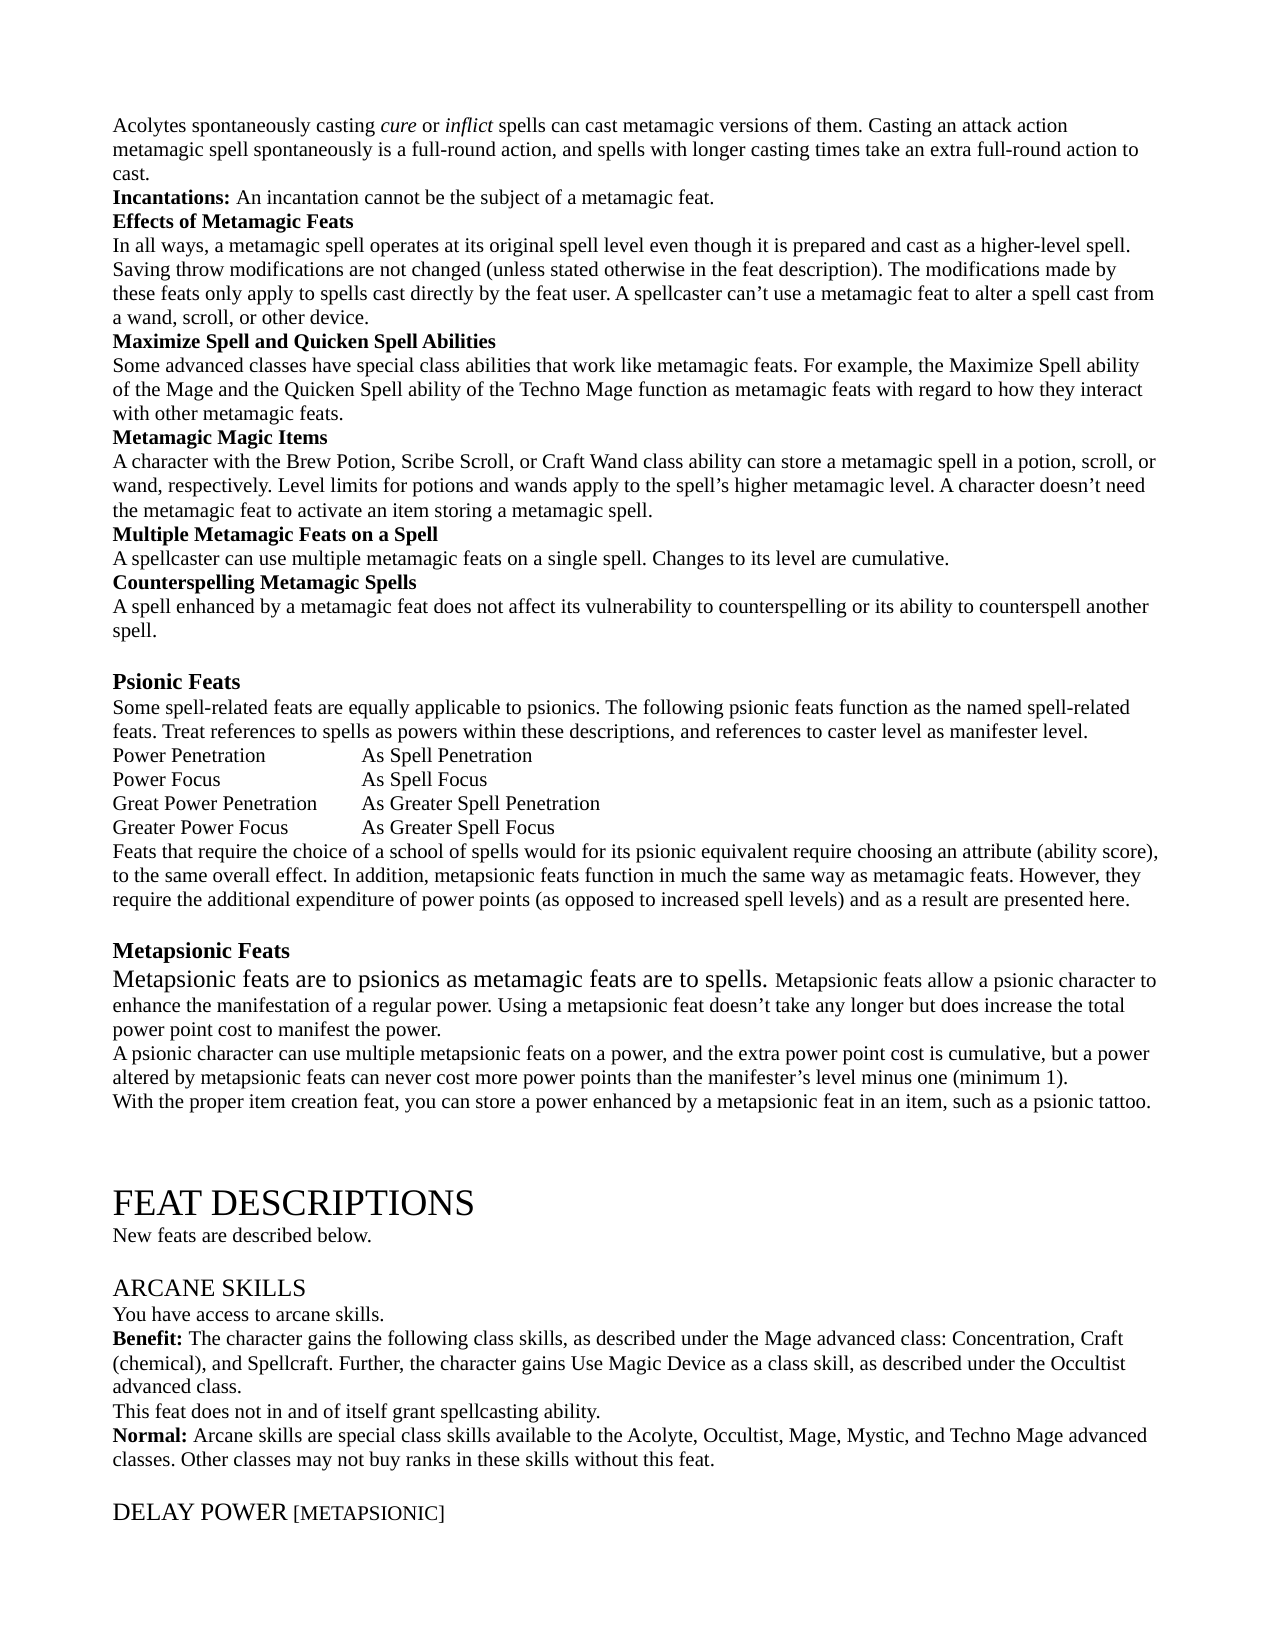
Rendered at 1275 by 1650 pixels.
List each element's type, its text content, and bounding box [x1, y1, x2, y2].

text New feats are described below. [112, 1223, 1162, 1247]
table_cell Great Power Penetration [101, 791, 350, 815]
table_header Power Penetration [101, 743, 350, 767]
table_cell As Greater Spell Focus [350, 815, 622, 839]
text Benefit: The character gains the following class skills, as described under the Mage advanced class: Concentration, Craft (chemical), and Spellcraft. Further, the character gains Use Magic Device as a class skill, as described under the Occultist advanced class. [112, 1326, 1162, 1398]
text A character with the Brew Potion, Scribe Scroll, or Craft Wand class ability can store a metamagic spell in a potion, scroll, or wand, respectively. Level limits for potions and wands apply to the spell’s higher metamagic level. A character doesn’t need the metamagic feat to activate an item storing a metamagic spell. [112, 449, 1162, 522]
text Incantations: An incantation cannot be the subject of a metamagic feat. [112, 185, 1162, 209]
table_cell As Spell Focus [350, 767, 622, 791]
text This feat does not in and of itself grant spellcasting ability. [112, 1398, 1162, 1423]
text Feats that require the choice of a school of spells would for its psionic equivalent require choosing an attribute (ability score), to the same overall effect. In addition, metapsionic feats function in much the same way as metamagic feats. However, they require the additional expenditure of power points (as opposed to increased spell levels) and as a result are presented here. [112, 839, 1162, 911]
subtitle Counterspelling Metamagic Spells [112, 570, 1162, 594]
table_header As Spell Penetration [350, 743, 622, 767]
text Metapsionic Feats [112, 937, 1162, 964]
subtitle Maximize Spell and Quicken Spell Abilities [112, 329, 1162, 353]
text A spellcaster can use multiple metamagic feats on a single spell. Changes to its level are cumulative. [112, 546, 1162, 570]
text ARCANE SKILLS [112, 1273, 1162, 1302]
table_cell As Greater Spell Penetration [350, 791, 622, 815]
text With the proper item creation feat, you can store a power enhanced by a metapsionic feat in an item, such as a psionic tattoo. [112, 1089, 1162, 1113]
subtitle Effects of Metamagic Feats [112, 209, 1162, 233]
subtitle Multiple Metamagic Feats on a Spell [112, 522, 1162, 546]
table_cell Power Focus [101, 767, 350, 791]
text In all ways, a metamagic spell operates at its original spell level even though it is prepared and cast as a higher-level spell. Saving throw modifications are not changed (unless stated otherwise in the feat description). The modifications made by these feats only apply to spells cast directly by the feat user. A spellcaster can’t use a metamagic feat to alter a spell cast from a wand, scroll, or other device. [112, 233, 1162, 329]
subtitle FEAT DESCRIPTIONS [112, 1180, 1162, 1223]
subtitle Metamagic Magic Items [112, 425, 1162, 449]
table_cell Greater Power Focus [101, 815, 350, 839]
text DELAY POWER [METAPSIONIC] [112, 1497, 1162, 1526]
text Acolytes spontaneously casting cure or inflict spells can cast metamagic versions of them. Casting an attack action metamagic spell spontaneously is a full-round action, and spells with longer casting times take an extra full-round action to cast. [112, 112, 1162, 185]
text Psionic Feats [112, 668, 1162, 694]
text You have access to arcane skills. [112, 1302, 1162, 1326]
text A spell enhanced by a metamagic feat does not affect its vulnerability to counterspelling or its ability to counterspell another spell. [112, 594, 1162, 642]
text Some spell-related feats are equally applicable to psionics. The following psionic feats function as the named spell-related feats. Treat references to spells as powers within these descriptions, and references to caster level as manifester level. [112, 694, 1162, 743]
text Some advanced classes have special class abilities that work like metamagic feats. For example, the Maximize Spell ability of the Mage and the Quicken Spell ability of the Techno Mage function as metamagic feats with regard to how they interact with other metamagic feats. [112, 353, 1162, 425]
text Normal: Arcane skills are special class skills available to the Acolyte, Occultist, Mage, Mystic, and Techno Mage advanced classes. Other classes may not buy ranks in these skills without this feat. [112, 1423, 1162, 1471]
text A psionic character can use multiple metapsionic feats on a power, and the extra power point cost is cumulative, but a power altered by metapsionic feats can never cost more power points than the manifester’s level minus one (minimum 1). [112, 1041, 1162, 1089]
text Metapsionic feats are to psionics as metamagic feats are to spells. Metapsionic feats allow a psionic character to enhance the manifestation of a regular power. Using a metapsionic feat doesn’t take any longer but does increase the total power point cost to manifest the power. [112, 964, 1162, 1041]
